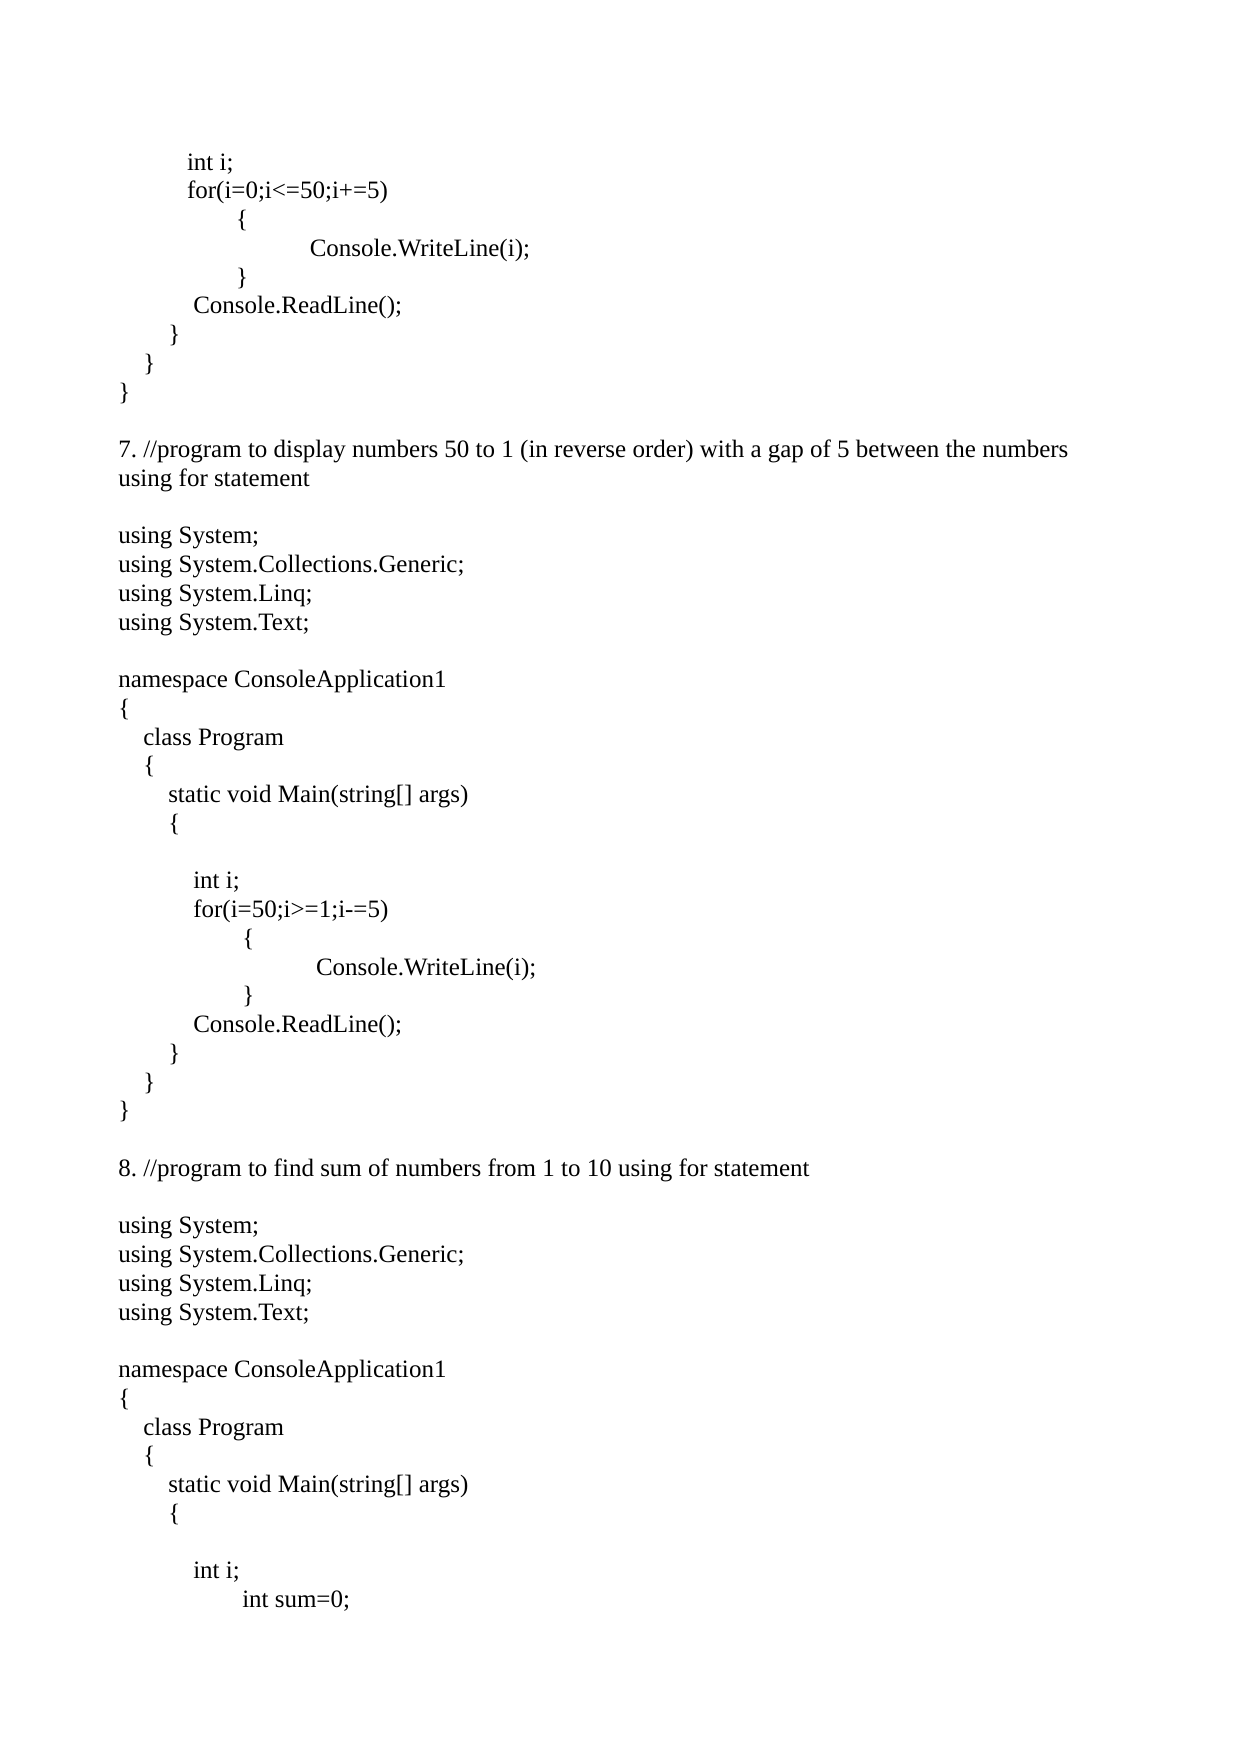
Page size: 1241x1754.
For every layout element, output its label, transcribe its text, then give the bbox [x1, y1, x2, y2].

text using System.Text; [118, 1297, 1122, 1326]
text { [118, 1383, 1122, 1412]
text using System.Collections.Generic; [118, 1239, 1122, 1268]
text namespace ConsoleApplication1 [118, 1354, 1122, 1383]
text using System; [118, 1211, 1122, 1239]
text class Program [118, 722, 1122, 751]
text Console.ReadLine(); [118, 1009, 1122, 1038]
text int i; [118, 1556, 1122, 1584]
text static void Main(string[] args) [118, 779, 1122, 808]
text namespace ConsoleApplication1 [118, 664, 1122, 693]
text for(i=0;i<=50;i+=5) [118, 176, 1122, 204]
text { [118, 693, 1122, 722]
text } [118, 1038, 1122, 1067]
text 7. //program to display numbers 50 to 1 (in reverse order) with a gap of 5 between the numbers using for statement [118, 434, 1122, 492]
text int sum=0; [118, 1584, 1122, 1613]
text { [118, 1441, 1122, 1469]
text using System.Text; [118, 607, 1122, 636]
text using System.Collections.Generic; [118, 549, 1122, 578]
text } [118, 262, 1122, 291]
text } [118, 319, 1122, 348]
text { [118, 1498, 1122, 1527]
text } [118, 348, 1122, 377]
text class Program [118, 1412, 1122, 1441]
text } [118, 377, 1122, 406]
text { [118, 923, 1122, 952]
text using System.Linq; [118, 1268, 1122, 1297]
text } [118, 981, 1122, 1009]
text { [118, 808, 1122, 837]
text 8. //program to find sum of numbers from 1 to 10 using for statement [118, 1153, 1122, 1182]
text { [118, 751, 1122, 779]
text using System; [118, 521, 1122, 549]
text for(i=50;i>=1;i-=5) [118, 894, 1122, 923]
text static void Main(string[] args) [118, 1469, 1122, 1498]
text } [118, 1067, 1122, 1096]
text { [118, 204, 1122, 233]
text Console.WriteLine(i); [118, 233, 1122, 262]
text Console.WriteLine(i); [118, 952, 1122, 981]
text } [118, 1096, 1122, 1124]
text int i; [118, 866, 1122, 894]
text using System.Linq; [118, 578, 1122, 607]
text int i; [118, 147, 1122, 176]
text Console.ReadLine(); [118, 291, 1122, 319]
